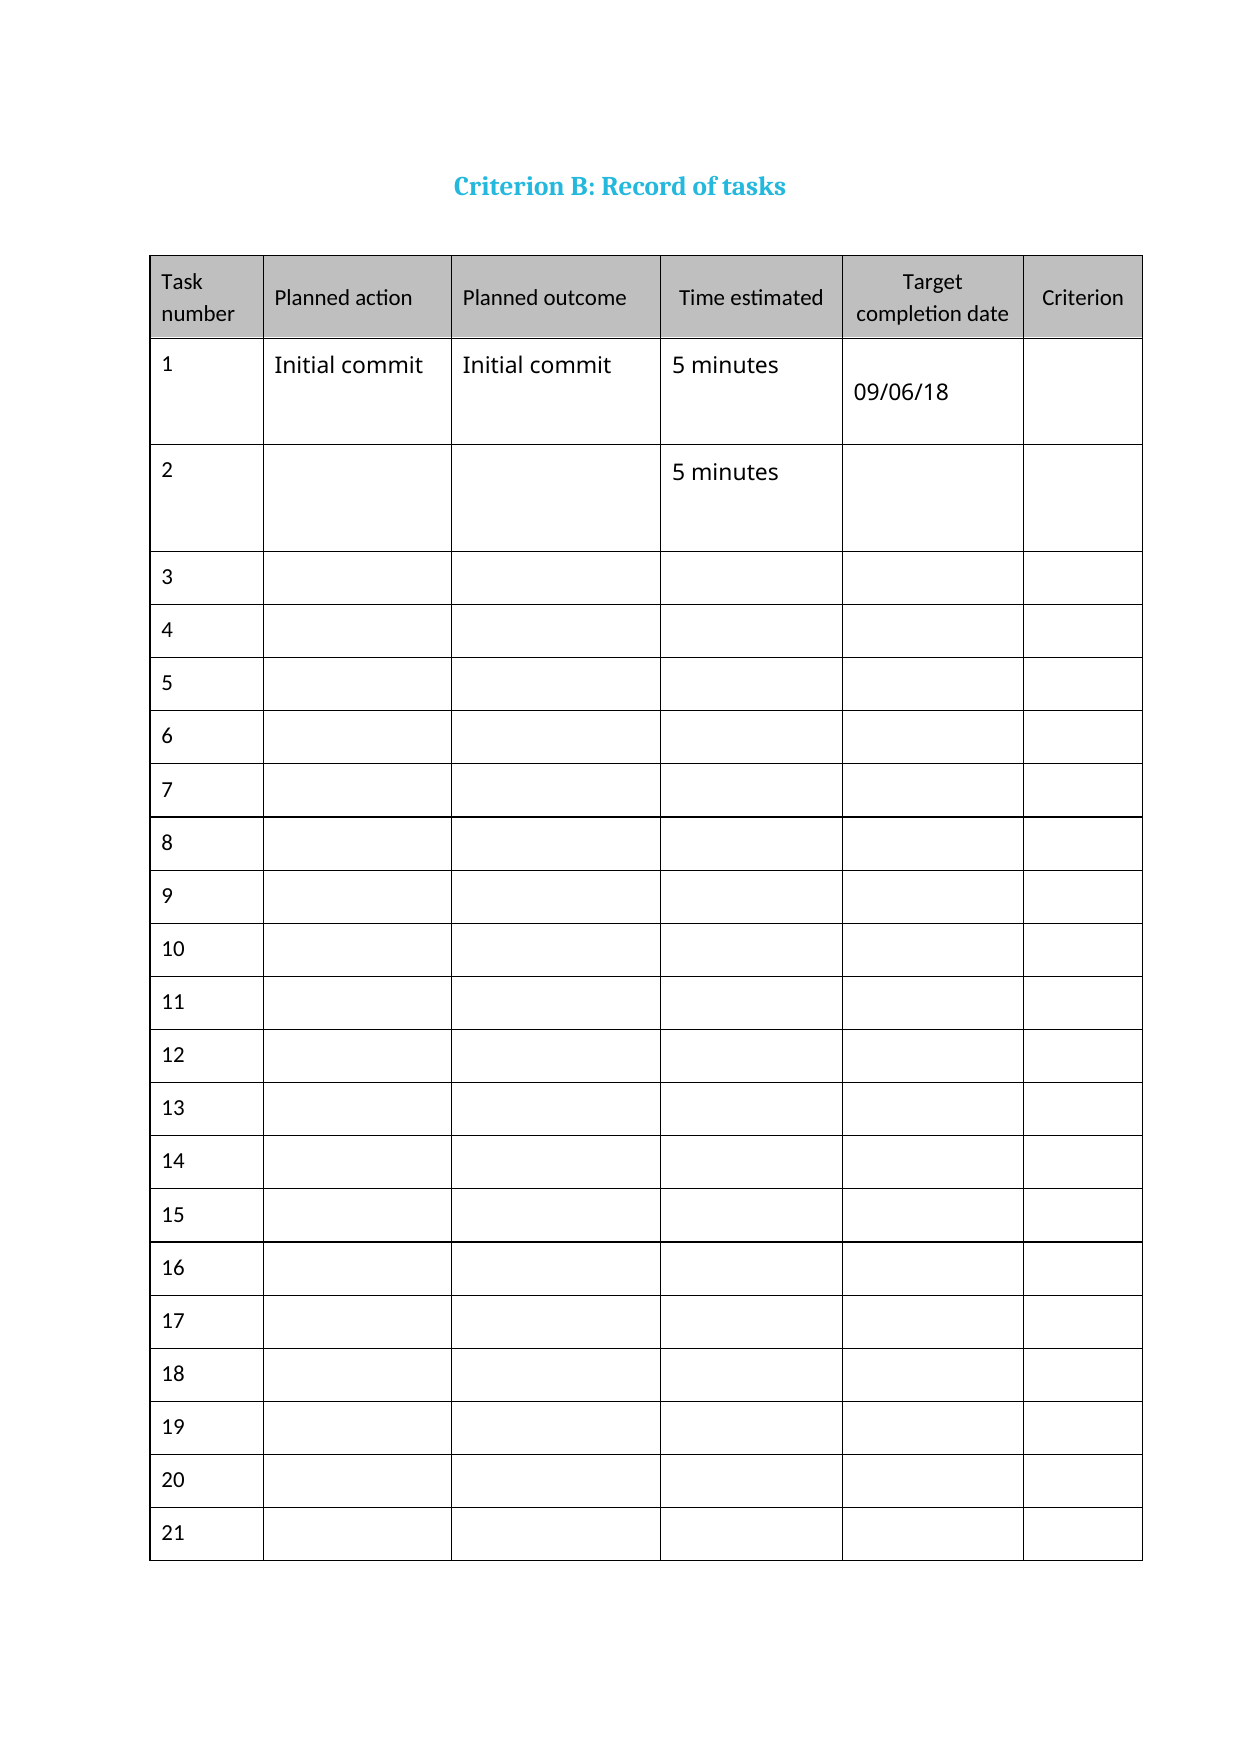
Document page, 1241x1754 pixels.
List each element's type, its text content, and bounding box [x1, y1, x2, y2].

table_cell 1 [151, 339, 263, 444]
table_cell [843, 1508, 1023, 1560]
table_header [415, 207, 451, 255]
table_cell [452, 1402, 660, 1454]
table_cell [843, 924, 1023, 976]
table_cell [1024, 711, 1142, 763]
table_cell 3 [151, 552, 263, 604]
table_cell [661, 552, 842, 604]
table_cell [1024, 552, 1142, 604]
table_cell [843, 871, 1023, 923]
table_header [517, 207, 610, 255]
table_cell [1024, 658, 1142, 710]
table_header [150, 207, 263, 255]
table_cell [452, 711, 660, 763]
table_cell 14 [151, 1136, 263, 1188]
table_cell 16 [151, 1243, 263, 1294]
table_cell [661, 1296, 842, 1348]
table_cell [843, 977, 1023, 1029]
table_cell [452, 445, 660, 551]
table_cell 2 [151, 445, 263, 551]
table_cell [661, 1243, 842, 1294]
table_cell 19 [151, 1402, 263, 1454]
table_cell [661, 818, 842, 869]
table_cell [1024, 1243, 1142, 1294]
table_cell [452, 552, 660, 604]
table_header [842, 207, 847, 255]
table_cell [452, 1296, 660, 1348]
table_cell [264, 977, 451, 1029]
table_cell [264, 605, 451, 657]
table_cell [661, 1402, 842, 1454]
table_cell [1024, 1402, 1142, 1454]
table_cell [661, 764, 842, 816]
table_cell [264, 1296, 451, 1348]
table_cell [264, 711, 451, 763]
table_cell 7 [151, 764, 263, 816]
table_cell [843, 711, 1023, 763]
table_cell [1024, 605, 1142, 657]
table_cell [452, 1455, 660, 1507]
table_cell [1024, 339, 1142, 444]
table_header [1023, 207, 1143, 255]
table_cell [264, 871, 451, 923]
table_cell [1024, 1349, 1142, 1401]
table_cell [264, 1136, 451, 1188]
table_cell [264, 658, 451, 710]
table_cell 9 [151, 871, 263, 923]
subtitle Criterion B: Record of tasks [150, 171, 1090, 202]
table_header [451, 207, 475, 255]
table_cell [661, 1349, 842, 1401]
table_cell [661, 1083, 842, 1135]
table_cell [1024, 1296, 1142, 1348]
table_cell Time estimated [661, 256, 842, 337]
table_cell 13 [151, 1083, 263, 1135]
table_cell [264, 1243, 451, 1294]
table_cell Planned action [264, 256, 451, 337]
table_header [610, 207, 661, 255]
table_cell [843, 552, 1023, 604]
table_header [754, 207, 842, 255]
table_cell [264, 445, 451, 551]
table_cell [843, 1296, 1023, 1348]
table_cell [843, 764, 1023, 816]
table_cell 6 [151, 711, 263, 763]
table_cell [843, 1083, 1023, 1135]
table_cell [452, 658, 660, 710]
table_cell [264, 552, 451, 604]
table_cell 12 [151, 1030, 263, 1082]
table_cell [1024, 1189, 1142, 1241]
table_cell [843, 1243, 1023, 1294]
table_cell [1024, 924, 1142, 976]
table_cell [661, 924, 842, 976]
table_cell [661, 977, 842, 1029]
table_cell [661, 1508, 842, 1560]
table_cell [264, 764, 451, 816]
table_cell [661, 658, 842, 710]
table_cell [1024, 764, 1142, 816]
table_cell Initial commit [452, 339, 660, 444]
table_cell 20 [151, 1455, 263, 1507]
table_cell [264, 1349, 451, 1401]
table_header [958, 207, 1023, 255]
table_cell Planned outcome [452, 256, 660, 337]
table_cell [452, 1030, 660, 1082]
table_cell [452, 1508, 660, 1560]
table_cell 09/06/18 [843, 339, 1023, 444]
table_cell [843, 1455, 1023, 1507]
table_cell [264, 1189, 451, 1241]
table_cell [843, 818, 1023, 869]
table_cell [843, 658, 1023, 710]
table_cell [1024, 1455, 1142, 1507]
table_cell [661, 605, 842, 657]
table_cell [1024, 818, 1142, 869]
table_cell [1024, 977, 1142, 1029]
table_header [847, 207, 958, 255]
table_cell [264, 924, 451, 976]
table_cell Criterion [1024, 256, 1142, 337]
table_cell 8 [151, 818, 263, 869]
table_cell [452, 1349, 660, 1401]
table_cell [661, 871, 842, 923]
table_cell [264, 1402, 451, 1454]
table_cell 17 [151, 1296, 263, 1348]
table_cell 15 [151, 1189, 263, 1241]
table_cell Target completion date [843, 256, 1023, 337]
table_cell [264, 818, 451, 869]
table_cell 10 [151, 924, 263, 976]
table_cell [661, 1455, 842, 1507]
table_cell [1024, 1136, 1142, 1188]
table_cell 21 [151, 1508, 263, 1560]
table_header [263, 207, 415, 255]
table_cell [264, 1455, 451, 1507]
table_cell [661, 1030, 842, 1082]
table_cell [661, 711, 842, 763]
table_cell 5 minutes [661, 445, 842, 551]
table_cell [452, 924, 660, 976]
table_cell [1024, 1030, 1142, 1082]
table_cell Initial commit [264, 339, 451, 444]
table_cell [1024, 1083, 1142, 1135]
table_cell 11 [151, 977, 263, 1029]
table_cell [1024, 445, 1142, 551]
table_cell Task number [151, 256, 263, 337]
table_cell [452, 1189, 660, 1241]
table_cell [452, 818, 660, 869]
table_cell [843, 1349, 1023, 1401]
table_cell [843, 1189, 1023, 1241]
table_cell [661, 1189, 842, 1241]
table_cell [1024, 1508, 1142, 1560]
table_cell [452, 605, 660, 657]
table_header [475, 207, 517, 255]
table_cell [843, 445, 1023, 551]
table_cell [843, 1136, 1023, 1188]
table_cell [452, 1083, 660, 1135]
table_cell [661, 1136, 842, 1188]
table_cell 5 [151, 658, 263, 710]
table_cell [843, 1030, 1023, 1082]
table_cell [264, 1508, 451, 1560]
table_cell 4 [151, 605, 263, 657]
table_cell [1024, 871, 1142, 923]
table_cell [264, 1030, 451, 1082]
table_cell [452, 764, 660, 816]
table_cell [452, 1136, 660, 1188]
table_cell [452, 871, 660, 923]
table_cell [843, 1402, 1023, 1454]
table_cell 5 minutes [661, 339, 842, 444]
table_cell [264, 1083, 451, 1135]
table_cell [452, 1243, 660, 1294]
table_header [661, 207, 754, 255]
table_cell 18 [151, 1349, 263, 1401]
table_cell [452, 977, 660, 1029]
table_cell [843, 605, 1023, 657]
